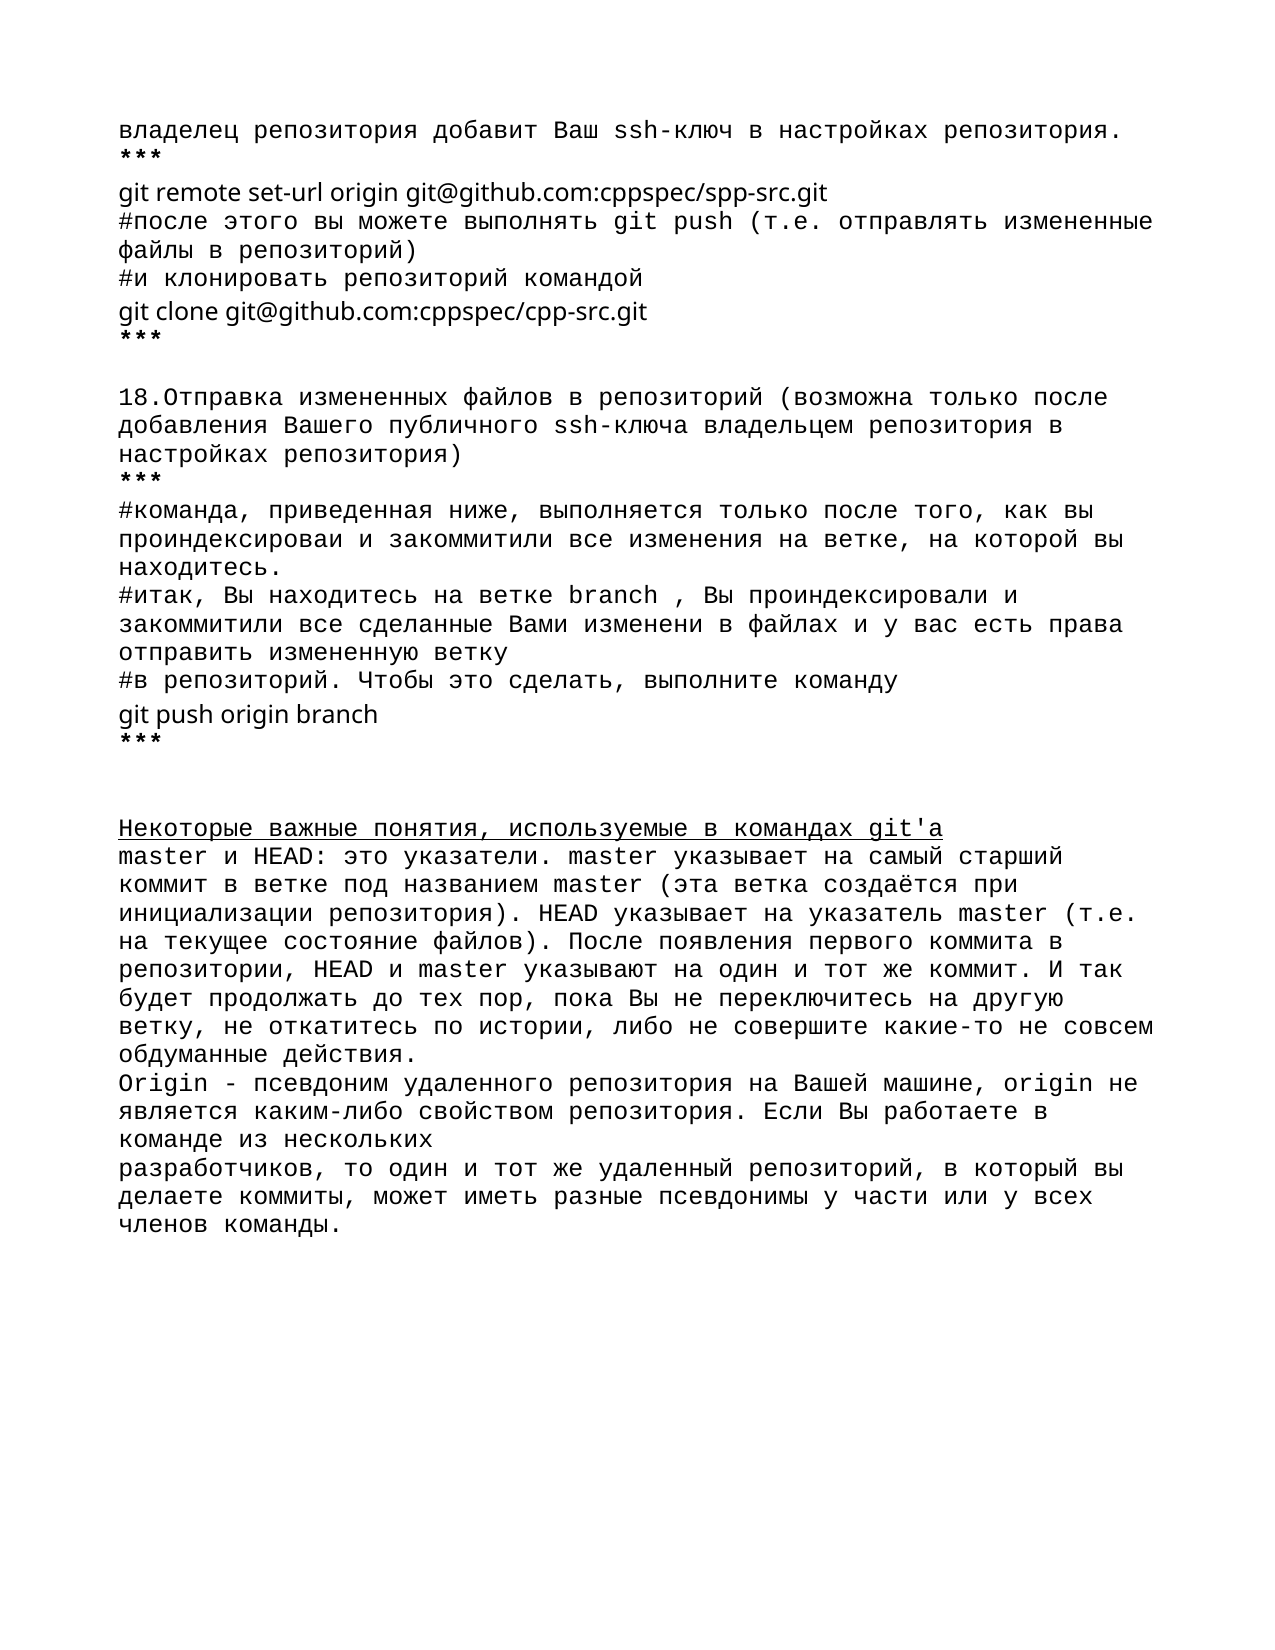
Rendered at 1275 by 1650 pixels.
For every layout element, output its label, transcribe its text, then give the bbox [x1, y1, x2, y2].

text #после этого вы можете выполнять git push (т.е. отправлять измененные файлы в репозиторий) [118, 209, 1157, 266]
text *** [118, 328, 1157, 356]
text #и клонировать репозиторий командой [118, 266, 1157, 294]
text #в репозиторий. Чтобы это сделать, выполните команду [118, 668, 1157, 696]
text #итак, Вы находитесь на ветке branch , Вы проиндексировали и закоммитили все сделанные Вами изменени в файлах и у вас есть права отправить измененную ветку [118, 583, 1157, 668]
text *** [118, 469, 1157, 498]
text git clone git@github.com:cppspec/cpp-src.git [118, 294, 1157, 328]
text Некоторые важные понятия, используемые в командах git'a [118, 815, 1157, 844]
text владелец репозитория добавит Ваш ssh-ключ в настройках репозитория. [118, 118, 1157, 146]
text master и HEAD: это указатели. master указывает на самый старший коммит в ветке под названием master (эта ветка создаётся при инициализации репозитория). HEAD указывает на указатель master (т.е. на текущее состояние файлов). После появления первого коммита в репозитории, HEAD и master указывают на один и тот же коммит. И так будет продолжать до тех пор, пока Вы не переключитесь на другую ветку, не откатитесь по истории, либо не совершите какие-то не совсем обдуманные действия. [118, 844, 1157, 1070]
text разработчиков, то один и тот же удаленный репозиторий, в который вы делаете коммиты, может иметь разные псевдонимы у части или у всех членов команды. [118, 1155, 1157, 1240]
text Origin - псевдоним удаленного репозитория на Вашей машине, origin не является каким-либо свойством репозитория. Если Вы работаете в команде из нескольких [118, 1070, 1157, 1155]
text 18.Отправка измененных файлов в репозиторий (возможна только после добавления Вашего публичного ssh-ключа владельцем репозитория в настройках репозитория) [118, 384, 1157, 469]
text git remote set-url origin git@github.com:cppspec/spp-src.git [118, 175, 1157, 209]
text *** [118, 146, 1157, 175]
text git push origin branch [118, 696, 1157, 730]
text #команда, приведенная ниже, выполняется только после того, как вы проиндексироваи и закоммитили все изменения на ветке, на которой вы находитесь. [118, 498, 1157, 583]
text *** [118, 730, 1157, 759]
